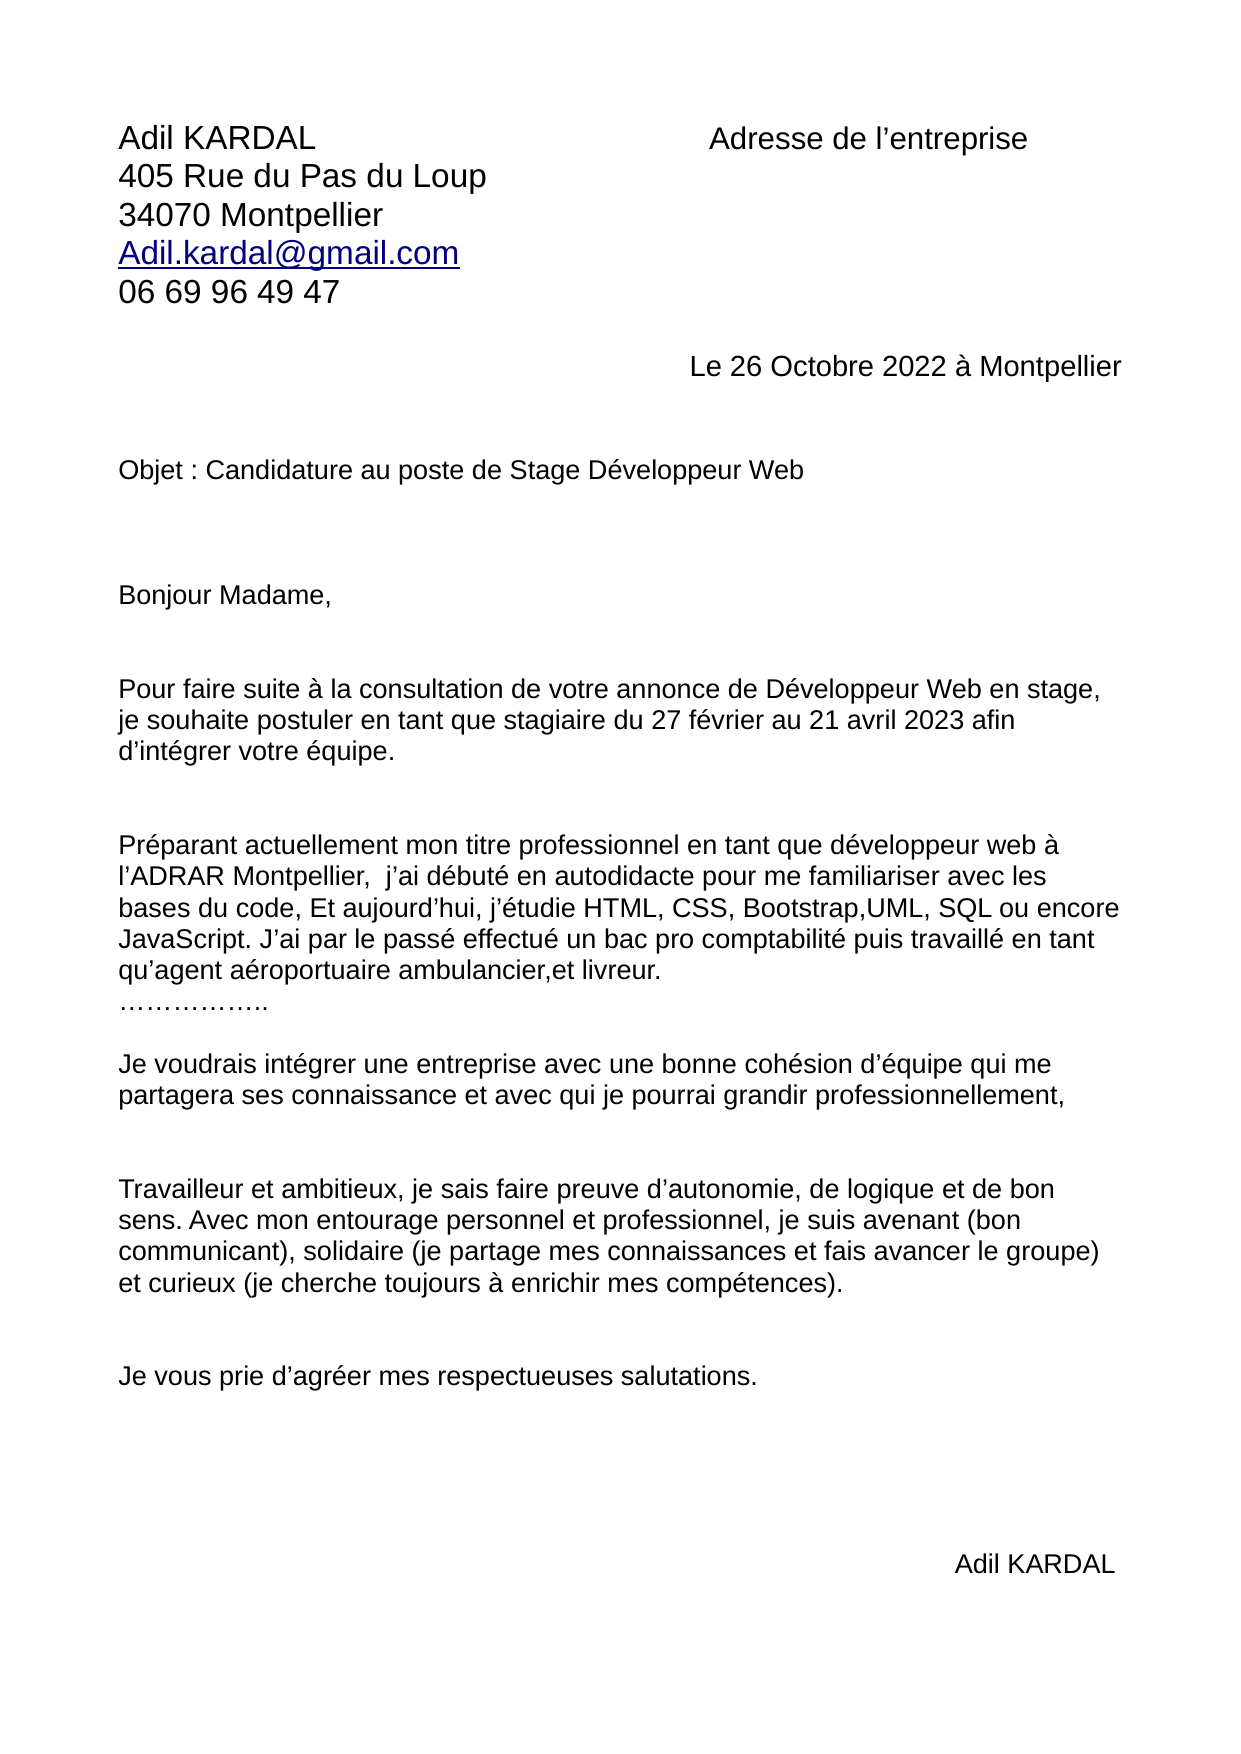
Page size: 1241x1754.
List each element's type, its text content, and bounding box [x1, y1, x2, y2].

text Bonjour Madame, [118, 579, 1122, 610]
text 405 Rue du Pas du Loup [118, 157, 1122, 195]
text Je voudrais intégrer une entreprise avec une bonne cohésion d’équipe qui me partagera ses connaissance et avec qui je pourrai grandir professionnellement, [118, 1048, 1122, 1110]
text Adil KARDAL [118, 1548, 1122, 1579]
text …………….. [118, 985, 1122, 1017]
text 34070 Montpellier [118, 195, 1122, 233]
text Je vous prie d’agréer mes respectueuses salutations. [118, 1360, 1122, 1392]
text Adil.kardal@gmail.com [118, 233, 1122, 272]
text Adil KARDAL Adresse de l’entreprise [118, 118, 1122, 157]
text Préparant actuellement mon titre professionnel en tant que développeur web à l’ADRAR Montpellier, j’ai débuté en autodidacte pour me familiariser avec les bases du code, Et aujourd’hui, j’étudie HTML, CSS, Bootstrap,UML, SQL ou encore JavaScript. J’ai par le passé effectué un bac pro comptabilité puis travaillé en tant qu’agent aéroportuaire ambulancier,et livreur. [118, 829, 1122, 985]
text Pour faire suite à la consultation de votre annonce de Développeur Web en stage, je souhaite postuler en tant que stagiaire du 27 février au 21 avril 2023 afin d’intégrer votre équipe. [118, 673, 1122, 767]
text Objet : Candidature au poste de Stage Développeur Web [118, 454, 1122, 485]
text 06 69 96 49 47 [118, 272, 1122, 310]
text Travailleur et ambitieux, je sais faire preuve d’autonomie, de logique et de bon sens. Avec mon entourage personnel et professionnel, je suis avenant (bon communicant), solidaire (je partage mes connaissances et fais avancer le groupe) et curieux (je cherche toujours à enrichir mes compétences). [118, 1173, 1122, 1298]
text Le 26 Octobre 2022 à Montpellier [118, 349, 1122, 382]
